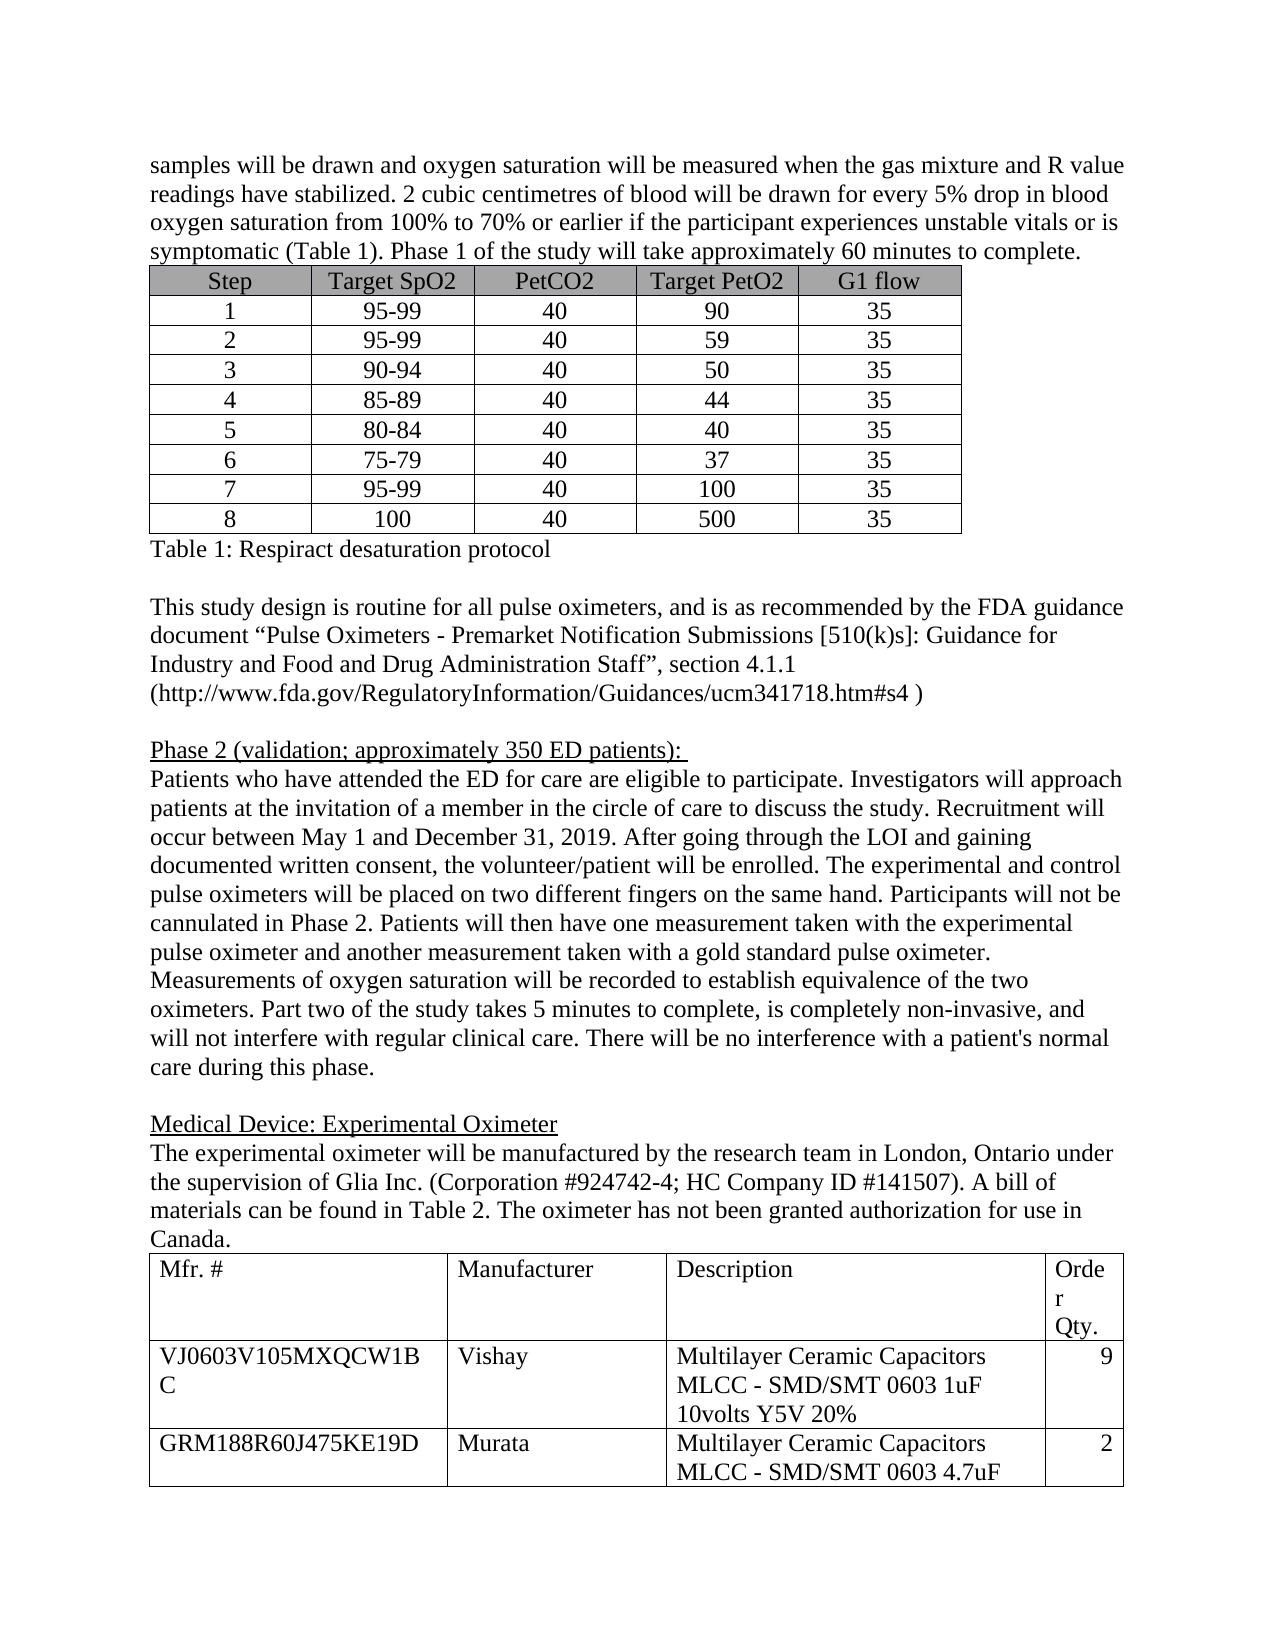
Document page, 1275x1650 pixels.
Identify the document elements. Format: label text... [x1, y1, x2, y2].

table_cell Multilayer Ceramic Capacitors MLCC - SMD/SMT 0603 1uF 10volts Y5V 20% [667, 1341, 1045, 1427]
table_cell 40 [475, 445, 636, 473]
table_cell 2 [1046, 1429, 1123, 1486]
table_cell 35 [799, 504, 961, 533]
table_cell Multilayer Ceramic Capacitors MLCC - SMD/SMT 0603 4.7uF [667, 1429, 1045, 1486]
text The experimental oximeter will be manufactured by the research team in London, Ontario under the supervision of Glia Inc. (Corporation #924742-4; HC Company ID #141507). A bill of materials can be found in Table 2. The oximeter has not been granted authorization for use in Canada. [150, 1138, 1125, 1253]
text Table 1: Respiract desaturation protocol [150, 534, 1125, 563]
table_cell VJ0603V105MXQCW1BC [150, 1341, 447, 1427]
table_header Target PetO2 [637, 266, 798, 295]
table_cell 100 [637, 475, 798, 503]
text Medical Device: Experimental Oximeter [150, 1109, 1125, 1138]
table_cell 35 [799, 445, 961, 473]
table_cell 50 [637, 355, 798, 384]
text Patients who have attended the ED for care are eligible to participate. Investigators will approach patients at the invitation of a member in the circle of care to discuss the study. Recruitment will occur between May 1 and December 31, 2019. After going through the LOI and gaining documented written consent, the volunteer/patient will be enrolled. The experimental and control pulse oximeters will be placed on two different fingers on the same hand. Participants will not be cannulated in Phase 2. Patients will then have one measurement taken with the experimental pulse oximeter and another measurement taken with a gold standard pulse oximeter. Measurements of oxygen saturation will be recorded to establish equivalence of the two oximeters. Part two of the study takes 5 minutes to complete, is completely non-invasive, and will not interfere with regular clinical care. There will be no interference with a patient's normal care during this phase. [150, 764, 1125, 1080]
table_cell 90 [637, 296, 798, 324]
table_cell 1 [150, 296, 311, 324]
table_header Mfr. # [150, 1254, 447, 1340]
table_cell 44 [637, 385, 798, 414]
table_cell 7 [150, 475, 311, 503]
text This study design is routine for all pulse oximeters, and is as recommended by the FDA guidance document “Pulse Oximeters - Premarket Notification Submissions [510(k)s]: Guidance for Industry and Food and Drug Administration Staff”, section 4.1.1 (http://www.fda.gov/RegulatoryInformation/Guidances/ucm341718.htm#s4 ) [150, 592, 1125, 707]
table_header Manufacturer [448, 1254, 666, 1340]
table_cell 40 [475, 355, 636, 384]
table_cell 35 [799, 475, 961, 503]
table_cell 35 [799, 326, 961, 354]
text samples will be drawn and oxygen saturation will be measured when the gas mixture and R value readings have stabilized. 2 cubic centimetres of blood will be drawn for every 5% drop in blood oxygen saturation from 100% to 70% or earlier if the participant experiences unstable vitals or is symptomatic (Table 1). Phase 1 of the study will take approximately 60 minutes to complete. [150, 150, 1125, 265]
table_cell 3 [150, 355, 311, 384]
table_cell 40 [475, 415, 636, 444]
table_header Description [667, 1254, 1045, 1340]
table_header Step [150, 266, 311, 295]
table_header PetCO2 [475, 266, 636, 295]
table_cell 35 [799, 385, 961, 414]
text Phase 2 (validation; approximately 350 ED patients): [150, 735, 1125, 764]
table_cell 5 [150, 415, 311, 444]
table_cell 95-99 [312, 326, 474, 354]
table_cell 2 [150, 326, 311, 354]
table_cell 40 [475, 504, 636, 533]
table_cell 75-79 [312, 445, 474, 473]
table_cell 85-89 [312, 385, 474, 414]
table_cell 6 [150, 445, 311, 473]
table_cell 4 [150, 385, 311, 414]
table_cell 40 [475, 385, 636, 414]
table_cell 95-99 [312, 475, 474, 503]
table_header G1 flow [799, 266, 961, 295]
table_cell 40 [475, 326, 636, 354]
table_cell 100 [312, 504, 474, 533]
table_cell 40 [637, 415, 798, 444]
table_cell Vishay [448, 1341, 666, 1427]
table_cell 80-84 [312, 415, 474, 444]
table_header Target SpO2 [312, 266, 474, 295]
table_cell 95-99 [312, 296, 474, 324]
table_cell GRM188R60J475KE19D [150, 1429, 447, 1486]
table_cell 37 [637, 445, 798, 473]
table_cell 8 [150, 504, 311, 533]
table_cell 90-94 [312, 355, 474, 384]
table_cell 35 [799, 415, 961, 444]
table_cell 500 [637, 504, 798, 533]
table_header Order Qty. [1046, 1254, 1123, 1340]
table_cell 35 [799, 296, 961, 324]
table_cell 9 [1046, 1341, 1123, 1427]
table_cell Murata [448, 1429, 666, 1486]
table_cell 59 [637, 326, 798, 354]
table_cell 40 [475, 475, 636, 503]
table_cell 35 [799, 355, 961, 384]
table_cell 40 [475, 296, 636, 324]
